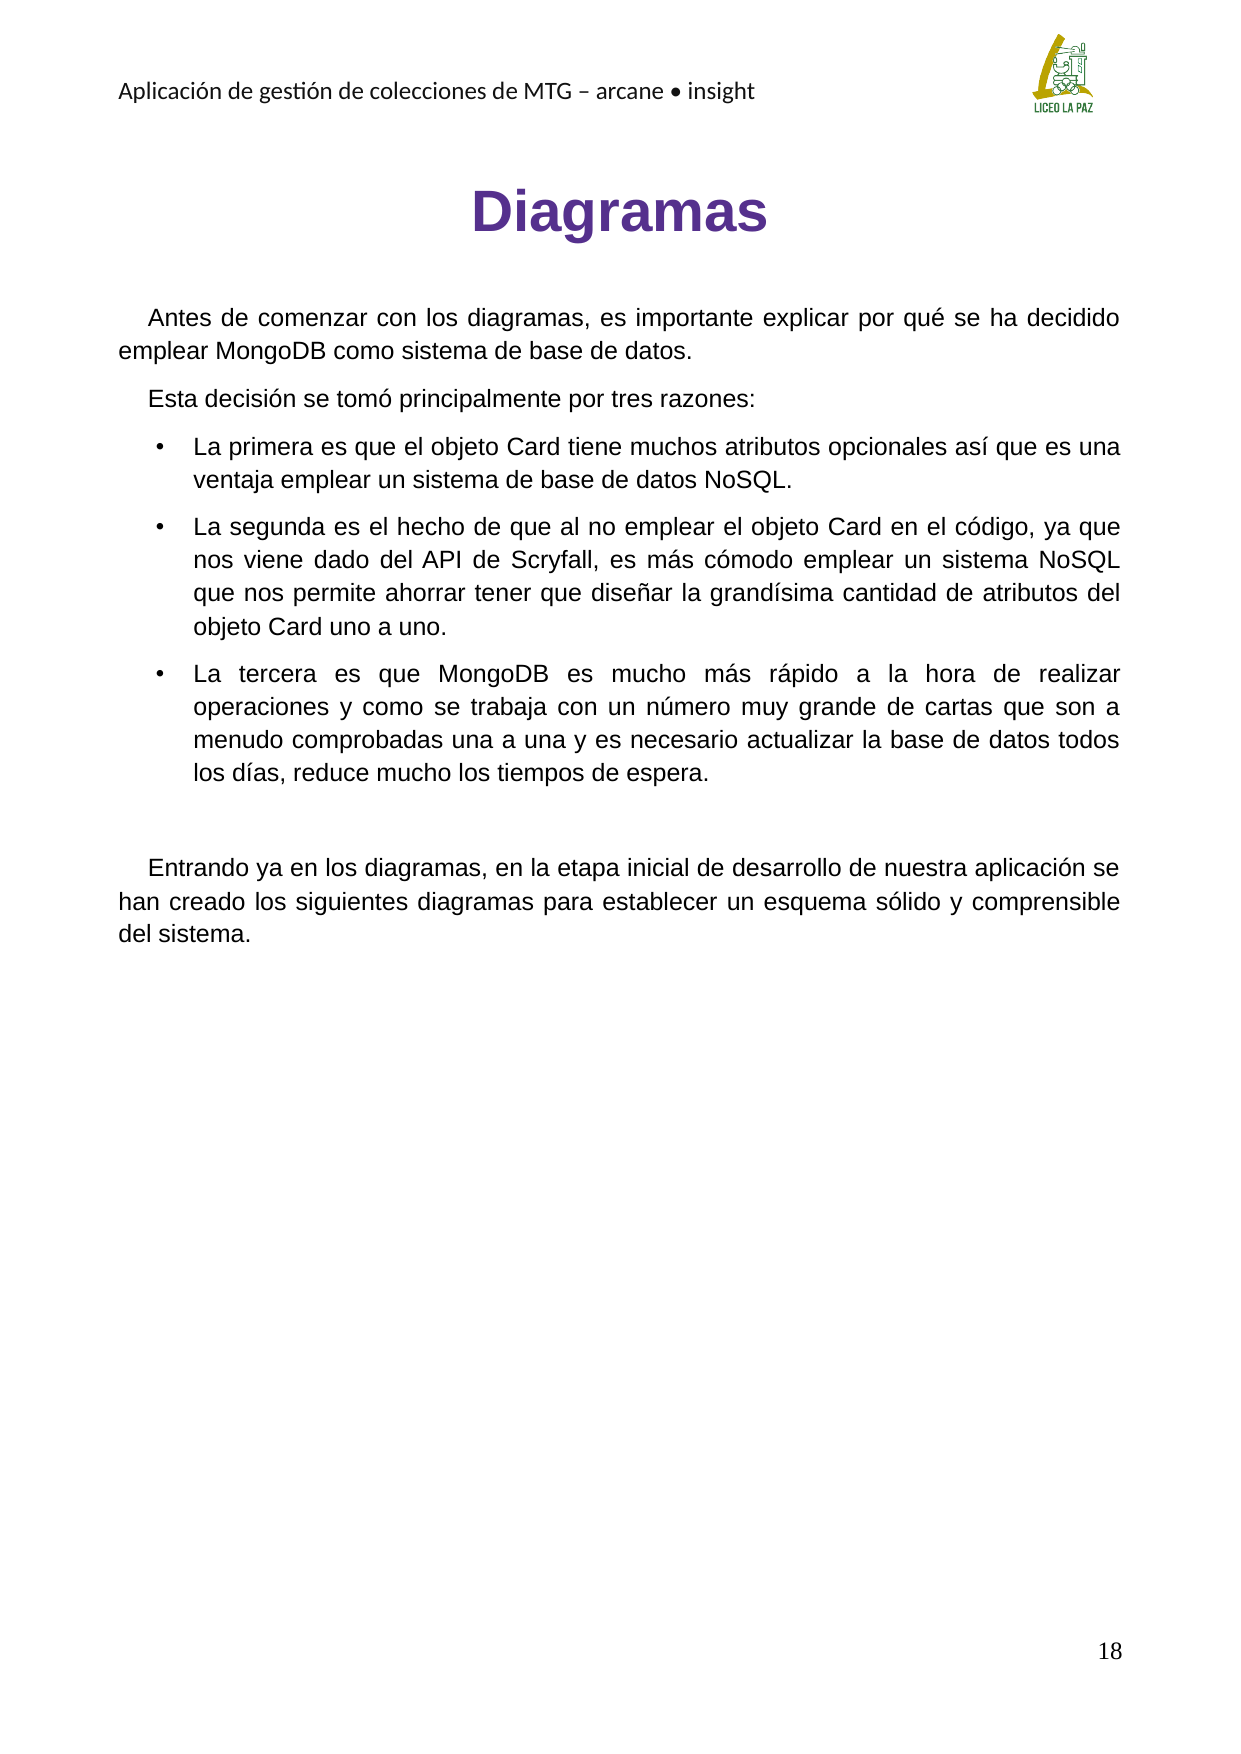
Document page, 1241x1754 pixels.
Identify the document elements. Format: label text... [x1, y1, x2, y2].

picture [1025, 26, 1100, 121]
text Antes de comenzar con los diagramas, es importante explicar por qué se ha decidido emplear MongoDB como sistema de base de datos. [118, 303, 1122, 365]
text Entrando ya en los diagramas, en la etapa inicial de desarrollo de nuestra aplicación se han creado los siguientes diagramas para establecer un esquema sólido y comprensible del sistema. [118, 853, 1122, 948]
text Esta decisión se tomó principalmente por tres razones: [118, 384, 1122, 413]
subtitle Diagramas [118, 118, 1122, 303]
list La primera es que el objeto Card tiene muchos atributos opcionales así que es una ventaja emplear un sistema de base de datos NoSQL. [156, 432, 1122, 493]
list La tercera es que MongoDB es mucho más rápido a la hora de realizar operaciones y como se trabaja con un número muy grande de cartas que son a menudo comprobadas una a una y es necesario actualizar la base de datos todos los días, reduce mucho los tiempos de espera. [156, 659, 1122, 787]
list La segunda es el hecho de que al no emplear el objeto Card en el código, ya que nos viene dado del API de Scryfall, es más cómodo emplear un sistema NoSQL que nos permite ahorrar tener que diseñar la grandísima cantidad de atributos del objeto Card uno a uno. [156, 512, 1122, 640]
